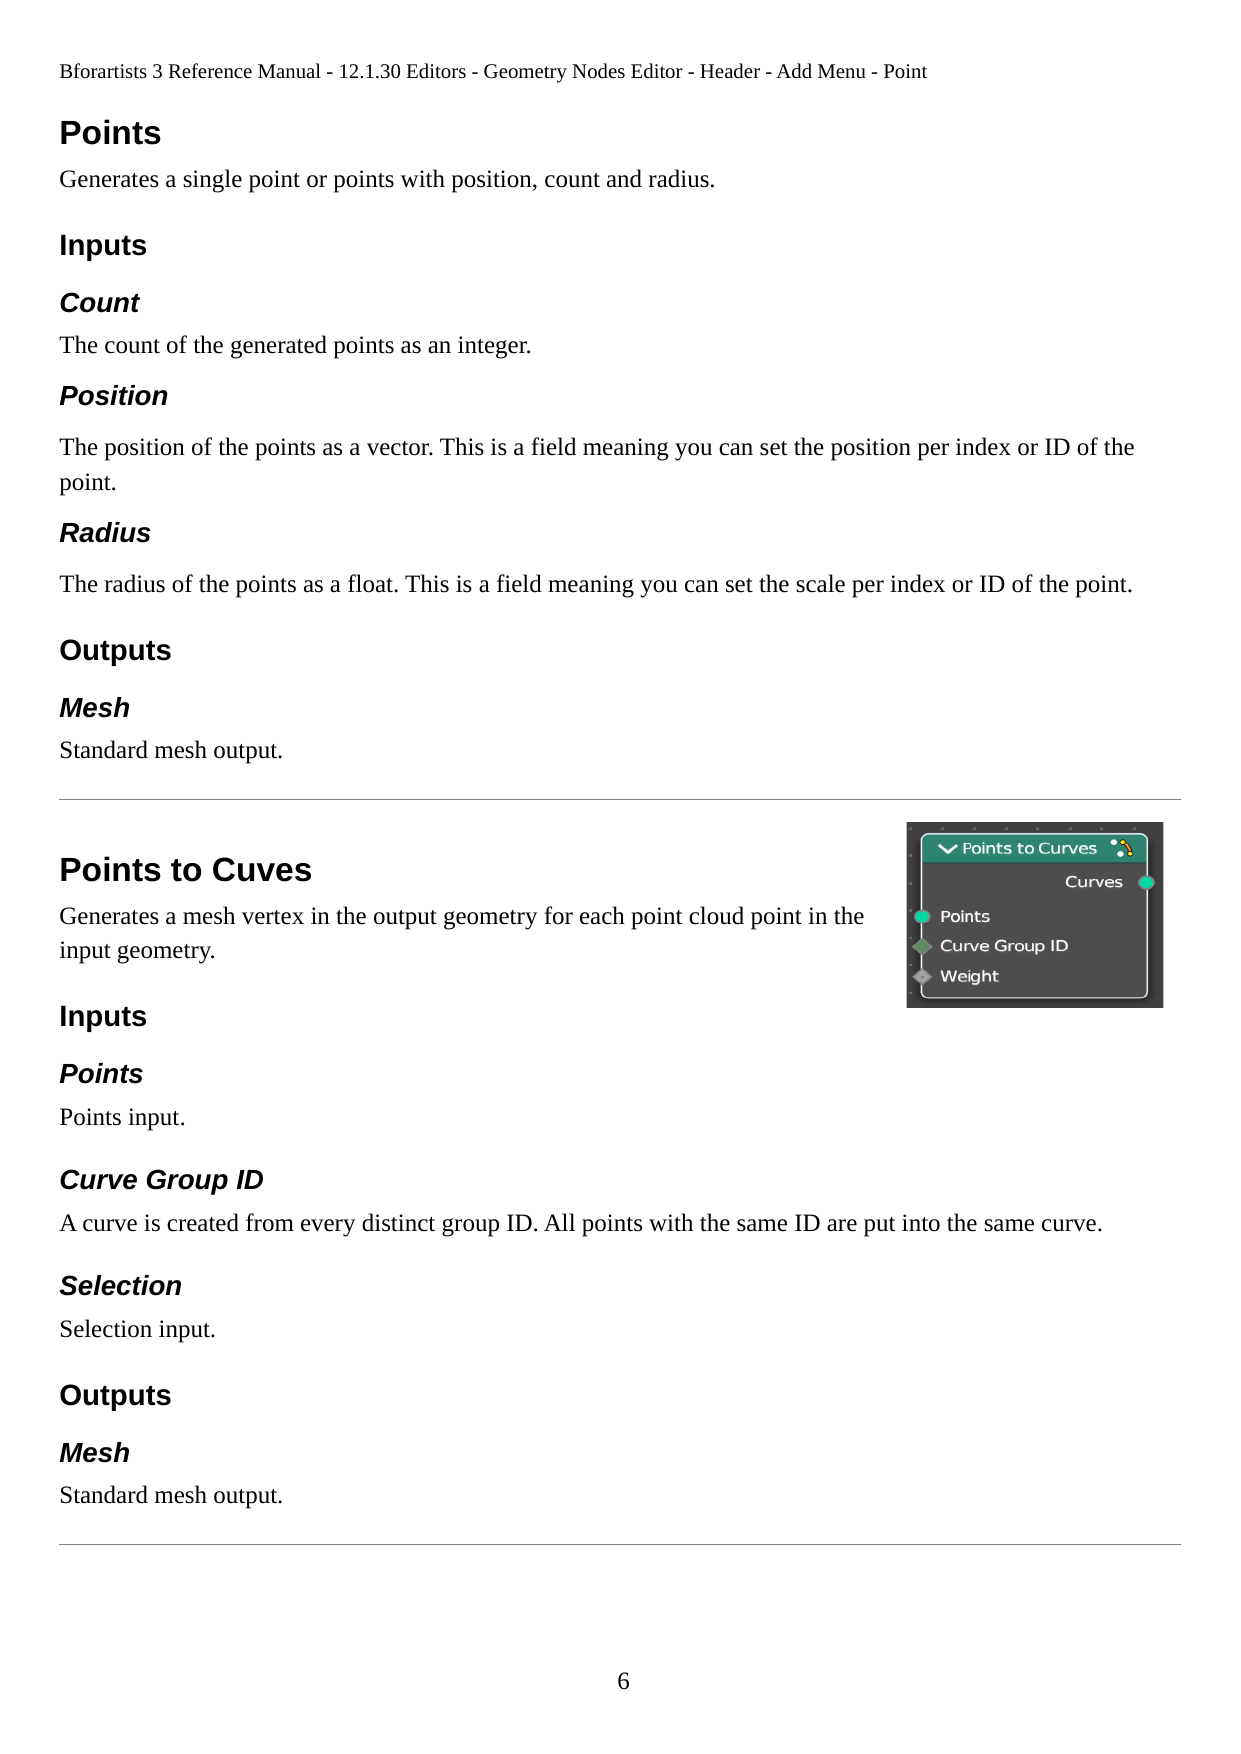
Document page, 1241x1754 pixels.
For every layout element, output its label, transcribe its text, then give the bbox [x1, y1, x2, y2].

text The position of the points as a vector. This is a field meaning you can set the position per index or ID of the point. [59, 432, 1181, 496]
subtitle Mesh [59, 1436, 1181, 1468]
text Points input. [59, 1102, 1181, 1131]
subtitle Outputs [59, 632, 1181, 666]
subtitle Inputs [59, 227, 1181, 261]
text The count of the generated points as an integer. [59, 331, 1181, 359]
text Position [59, 379, 1181, 411]
text Generates a single point or points with position, count and radius. [59, 164, 1181, 192]
text The radius of the points as a float. This is a field meaning you can set the scale per index or ID of the point. [59, 569, 1181, 597]
subtitle Inputs [59, 999, 1181, 1033]
text Standard mesh output. [59, 736, 1181, 764]
text Generates a mesh vertex in the output geometry for each point cloud point in the input geometry. [59, 901, 906, 964]
subtitle Points [59, 1058, 1181, 1089]
text Standard mesh output. [59, 1481, 1181, 1509]
subtitle Count [59, 286, 1181, 318]
subtitle Points to Cuves [59, 849, 906, 888]
text Radius [59, 516, 1181, 548]
subtitle Points [59, 113, 1181, 151]
subtitle Curve Group ID [59, 1163, 1181, 1195]
text Selection input. [59, 1314, 1181, 1343]
subtitle [1164, 849, 1181, 888]
text A curve is created from every distinct group ID. All points with the same ID are put into the same curve. [59, 1208, 1181, 1237]
picture [906, 822, 1164, 1008]
subtitle Outputs [59, 1377, 1181, 1411]
subtitle Mesh [59, 691, 1181, 723]
subtitle Selection [59, 1269, 1181, 1301]
